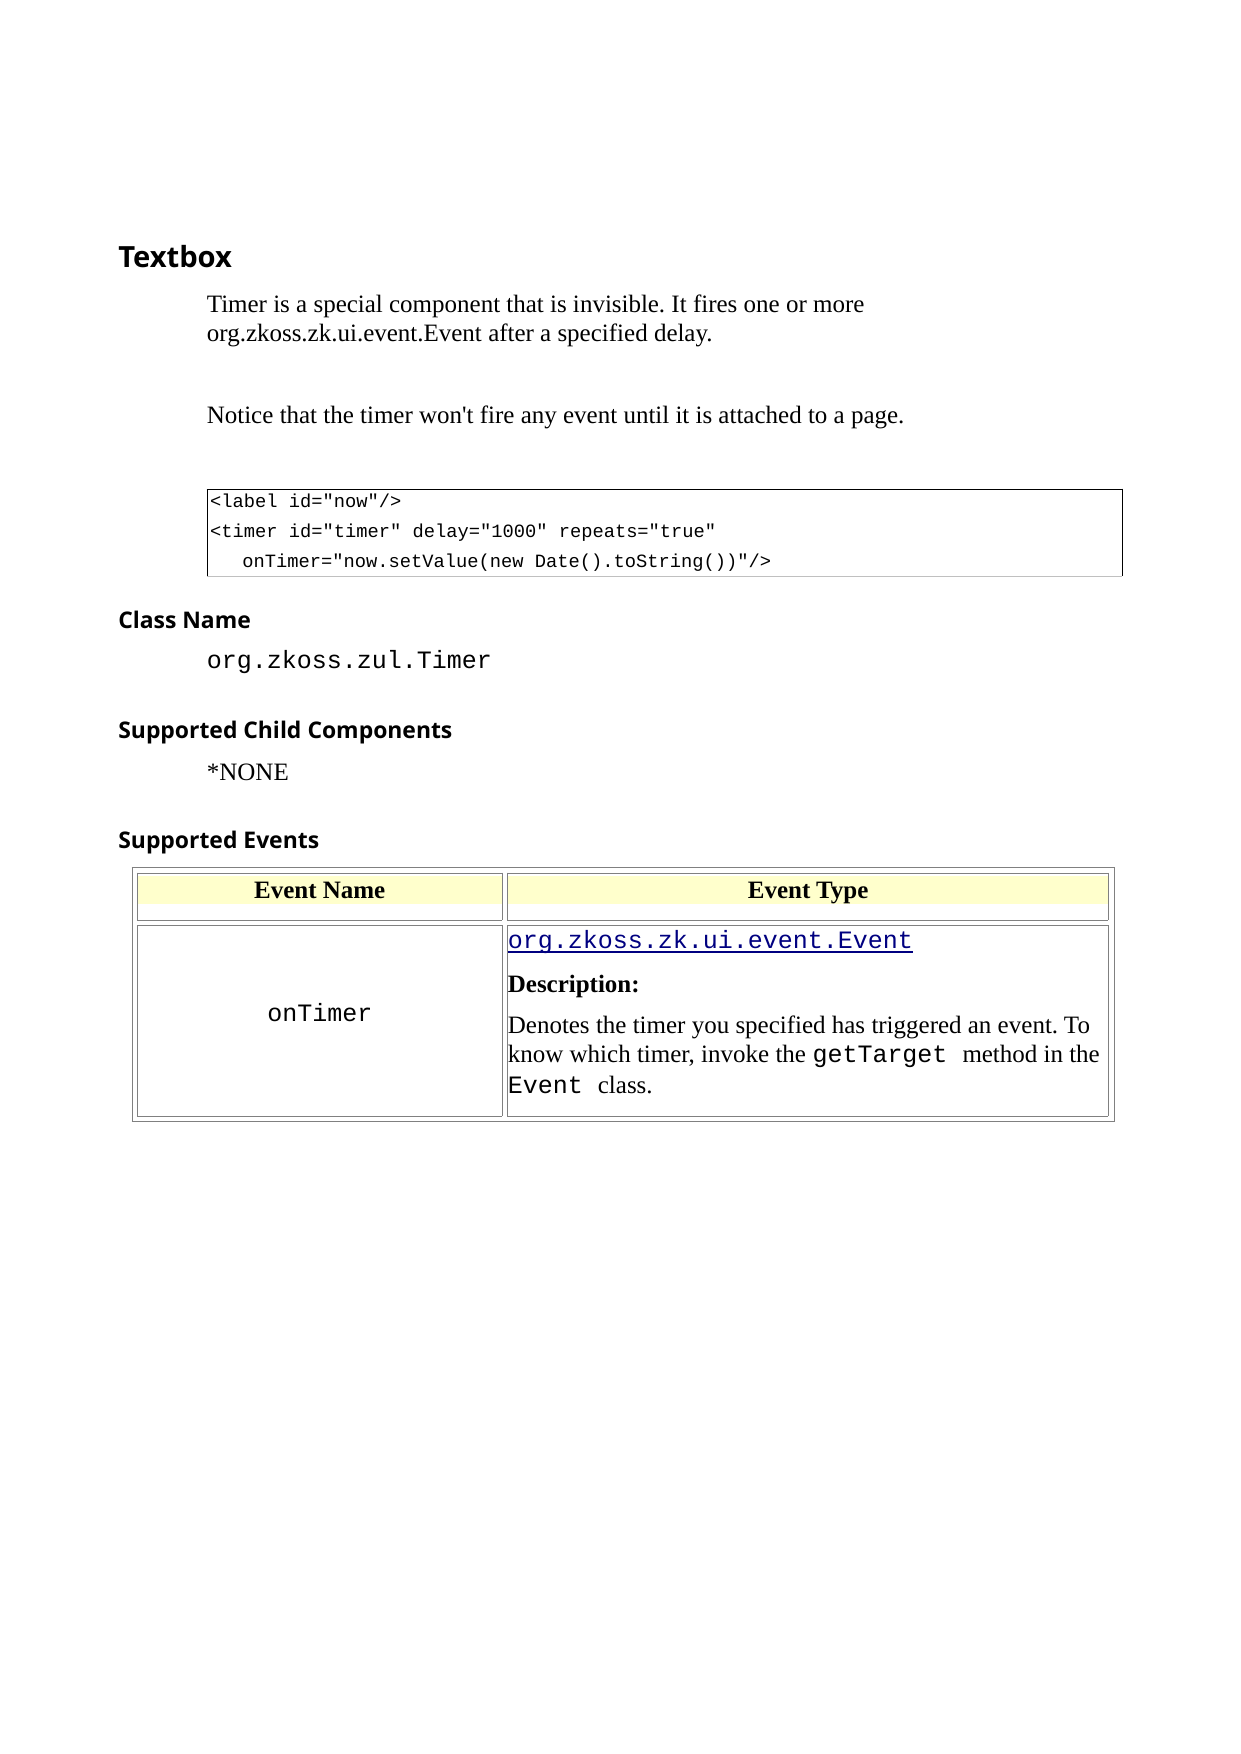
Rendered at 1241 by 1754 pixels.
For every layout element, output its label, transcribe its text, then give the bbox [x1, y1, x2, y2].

text Timer is a special component that is invisible. It fires one or more org.zkoss.zk.ui.event.Event after a specified delay. [207, 289, 1122, 346]
table_cell org.zkoss.zk.ui.event.Event Description: Denotes the timer you specified has triggered an event. To know which timer, invoke the getTarget method in the Event class. [505, 920, 1111, 1116]
table_cell onTimer [134, 920, 505, 1116]
text org.zkoss.zul.Timer [207, 648, 1122, 676]
text <label id="now"/> [208, 490, 1122, 513]
text Notice that the timer won't fire any event until it is attached to a page. [207, 400, 1122, 429]
subtitle Supported Child Components [118, 713, 1122, 745]
text onTimer="now.setValue(new Date().toString())"/> [208, 549, 1122, 576]
text *NONE [207, 757, 1122, 786]
table_header Event Name [134, 868, 505, 920]
subtitle Supported Events [118, 823, 1122, 855]
subtitle Textbox [118, 237, 1122, 276]
table_header Event Type [505, 868, 1111, 920]
subtitle Class Name [118, 604, 1122, 635]
text <timer id="timer" delay="1000" repeats="true" [208, 519, 1122, 543]
